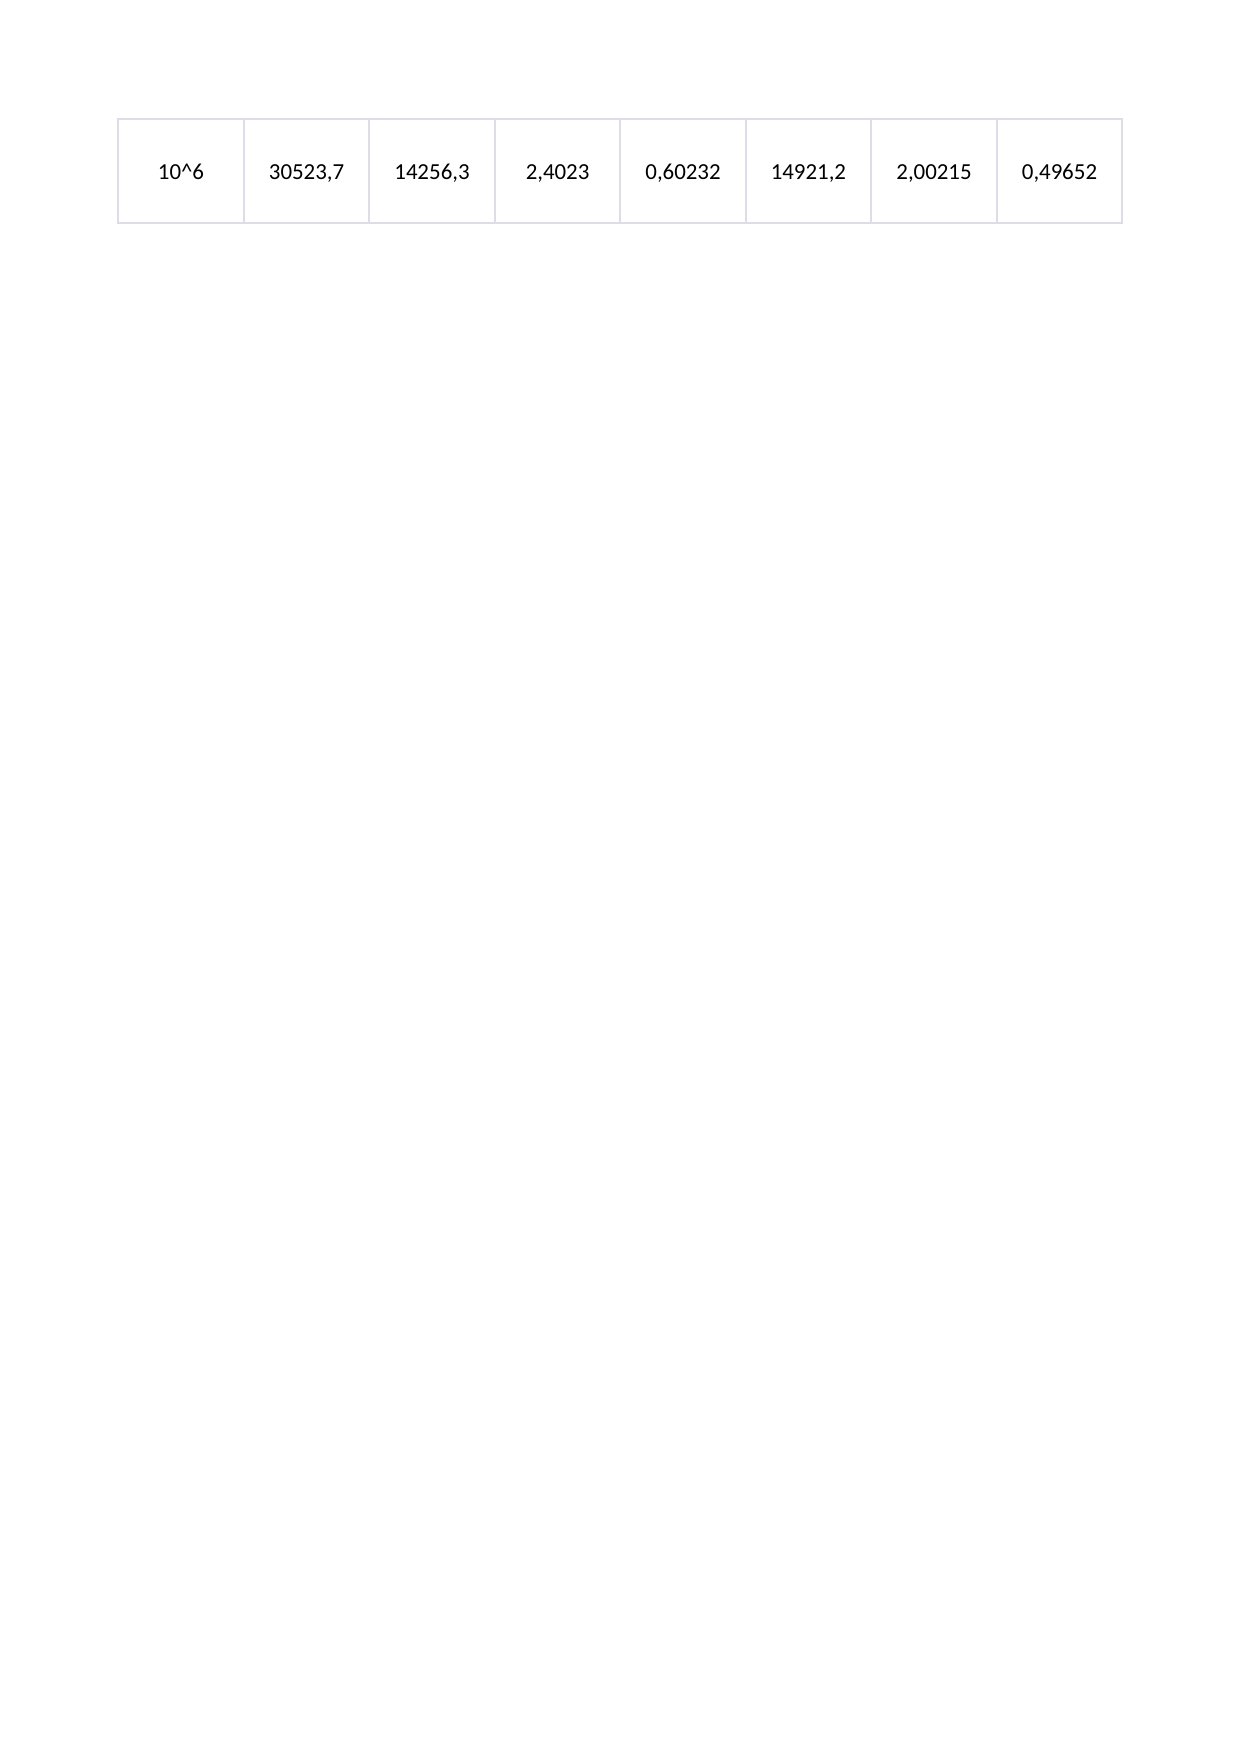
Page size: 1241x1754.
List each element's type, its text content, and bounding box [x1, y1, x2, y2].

table_cell 10^6 [119, 120, 243, 222]
table_cell 2,4023 [496, 120, 619, 222]
table_cell 2,00215 [872, 120, 996, 222]
table_cell 30523,7 [245, 120, 368, 222]
table_cell 0,60232 [621, 120, 745, 222]
table_cell 0,49652 [998, 120, 1121, 222]
table_cell 14256,3 [370, 120, 494, 222]
table_cell 14921,2 [747, 120, 870, 222]
